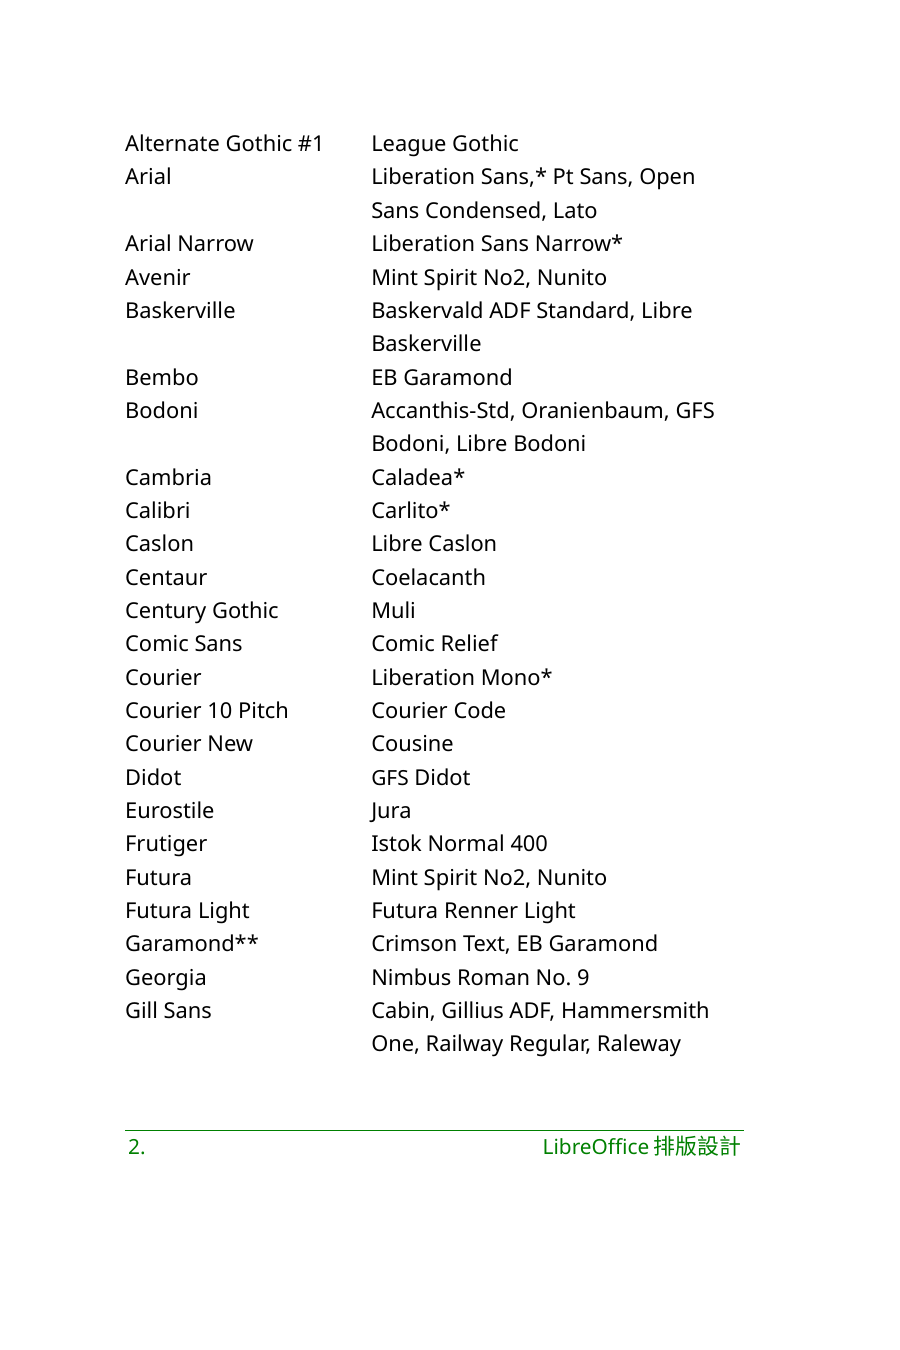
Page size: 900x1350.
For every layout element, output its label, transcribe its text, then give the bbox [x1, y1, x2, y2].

table_cell Mint Spirit No2, Nunito [371, 858, 744, 892]
table_cell Courier 10 Pitch [125, 692, 371, 725]
table_cell Istok Normal 400 [371, 825, 744, 858]
table_cell Liberation Sans Narrow* [371, 225, 744, 258]
table_cell Nimbus Roman No. 9 [371, 958, 744, 992]
table_cell Coelacanth [371, 558, 744, 592]
table_cell Avenir [125, 258, 371, 292]
table_cell Gill Sans [125, 992, 371, 1058]
table_cell Arial [125, 158, 371, 225]
table_cell Courier New [125, 725, 371, 758]
table_cell Century Gothic [125, 592, 371, 625]
table_cell Cousine [371, 725, 744, 758]
table_cell Liberation Mono* [371, 658, 744, 692]
table_cell Georgia [125, 958, 371, 992]
table_cell Courier Code [371, 692, 744, 725]
table_cell Didot [125, 758, 371, 792]
table_cell Comic Sans [125, 625, 371, 658]
table_cell Bodoni [125, 392, 371, 458]
table_cell Eurostile [125, 792, 371, 825]
table_cell Bembo [125, 358, 371, 392]
table_cell Futura Light [125, 892, 371, 925]
table_cell Baskerville [125, 292, 371, 358]
table_cell Arial Narrow [125, 225, 371, 258]
table_cell Alternate Gothic #1 [125, 125, 371, 158]
table_cell Cambria [125, 458, 371, 492]
table_cell Liberation Sans,* Pt Sans, Open Sans Condensed, Lato [371, 158, 744, 225]
table_cell Calibri [125, 492, 371, 525]
table_cell GFS Didot [371, 758, 744, 792]
table_cell Carlito* [371, 492, 744, 525]
table_cell Caladea* [371, 458, 744, 492]
table_cell Futura Renner Light [371, 892, 744, 925]
table_cell Frutiger [125, 825, 371, 858]
table_cell Garamond** [125, 925, 371, 958]
table_cell EB Garamond [371, 358, 744, 392]
table_cell Caslon [125, 525, 371, 558]
table_cell Baskervald ADF Standard, Libre Baskerville [371, 292, 744, 358]
table_cell Centaur [125, 558, 371, 592]
table_cell Mint Spirit No2, Nunito [371, 258, 744, 292]
table_cell Muli [371, 592, 744, 625]
table_cell Libre Caslon [371, 525, 744, 558]
table_cell Accanthis-Std, Oranienbaum, GFS Bodoni, Libre Bodoni [371, 392, 744, 458]
table_cell Courier [125, 658, 371, 692]
table_cell Comic Relief [371, 625, 744, 658]
table_cell League Gothic [371, 125, 744, 158]
table_cell Crimson Text, EB Garamond [371, 925, 744, 958]
table_cell Jura [371, 792, 744, 825]
table_cell Futura [125, 858, 371, 892]
table_cell Cabin, Gillius ADF, Hammersmith One, Railway Regular, Raleway [371, 992, 744, 1058]
